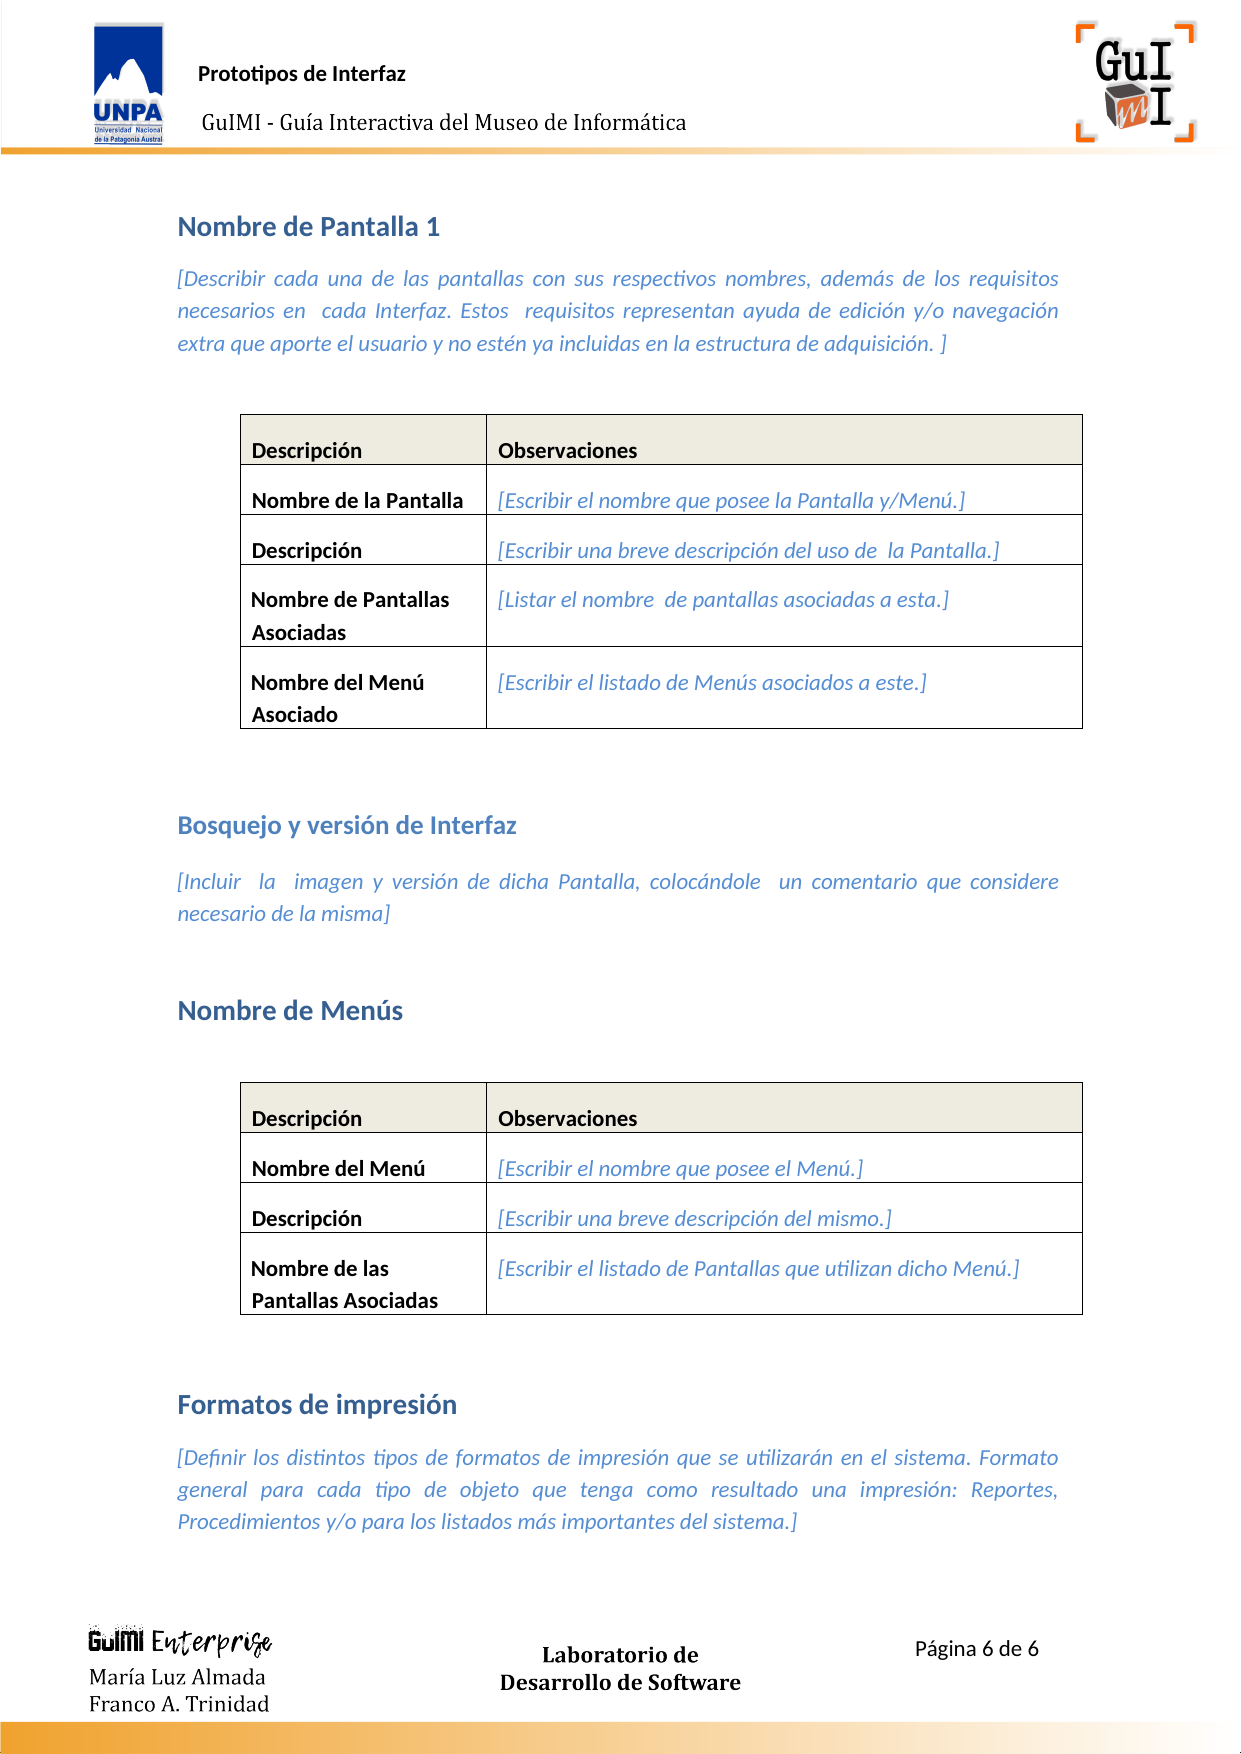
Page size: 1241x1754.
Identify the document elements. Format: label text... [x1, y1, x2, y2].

text [Describir cada una de las pantallas con sus respectivos nombres, además de los requisitos necesarios en cada Interfaz. Estos requisitos representan ayuda de edición y/o navegación extra que aporte el usuario y no estén ya incluidas en la estructura de adquisición. ] [177, 264, 1063, 357]
table_cell Nombre del Menú [241, 1133, 486, 1182]
table_header Descripción [241, 415, 486, 464]
subtitle Formatos de impresión [177, 1386, 1063, 1422]
table_cell [Escribir el listado de Pantallas que utilizan dicho Menú.] [487, 1233, 1082, 1314]
table_cell [Escribir una breve descripción del mismo.] [487, 1183, 1082, 1232]
table_header Observaciones [487, 1083, 1082, 1132]
subtitle Bosquejo y versión de Interfaz [177, 808, 1063, 842]
picture [0, 0, 1241, 155]
table_cell Descripción [241, 515, 486, 564]
table_cell [Escribir el listado de Menús asociados a este.] [487, 647, 1082, 728]
text [Incluir la imagen y versión de dicha Pantalla, colocándole un comentario que considere necesario de la misma] [177, 867, 1063, 927]
table_cell [Escribir el nombre que posee la Pantalla y/Menú.] [487, 465, 1082, 514]
table_cell Nombre de la Pantalla [241, 465, 486, 514]
subtitle Nombre de Menús [177, 992, 1063, 1028]
table_cell [Escribir el nombre que posee el Menú.] [487, 1133, 1082, 1182]
table_cell Nombre del Menú Asociado [241, 647, 486, 728]
text [Definir los distintos tipos de formatos de impresión que se utilizarán en el sistema. Formato general para cada tipo de objeto que tenga como resultado una impresión: Reportes, Procedimientos y/o para los listados más importantes del sistema.] [177, 1443, 1063, 1535]
table_header Descripción [241, 1083, 486, 1132]
table_header Observaciones [487, 415, 1082, 464]
table_cell [Listar el nombre de pantallas asociadas a esta.] [487, 565, 1082, 646]
table_cell [Escribir una breve descripción del uso de la Pantalla.] [487, 515, 1082, 564]
table_cell Nombre de las Pantallas Asociadas [241, 1233, 486, 1314]
subtitle Nombre de Pantalla 1 [177, 208, 1063, 244]
table_cell Descripción [241, 1183, 486, 1232]
picture [0, 1613, 1241, 1754]
table_cell Nombre de Pantallas Asociadas [241, 565, 486, 646]
